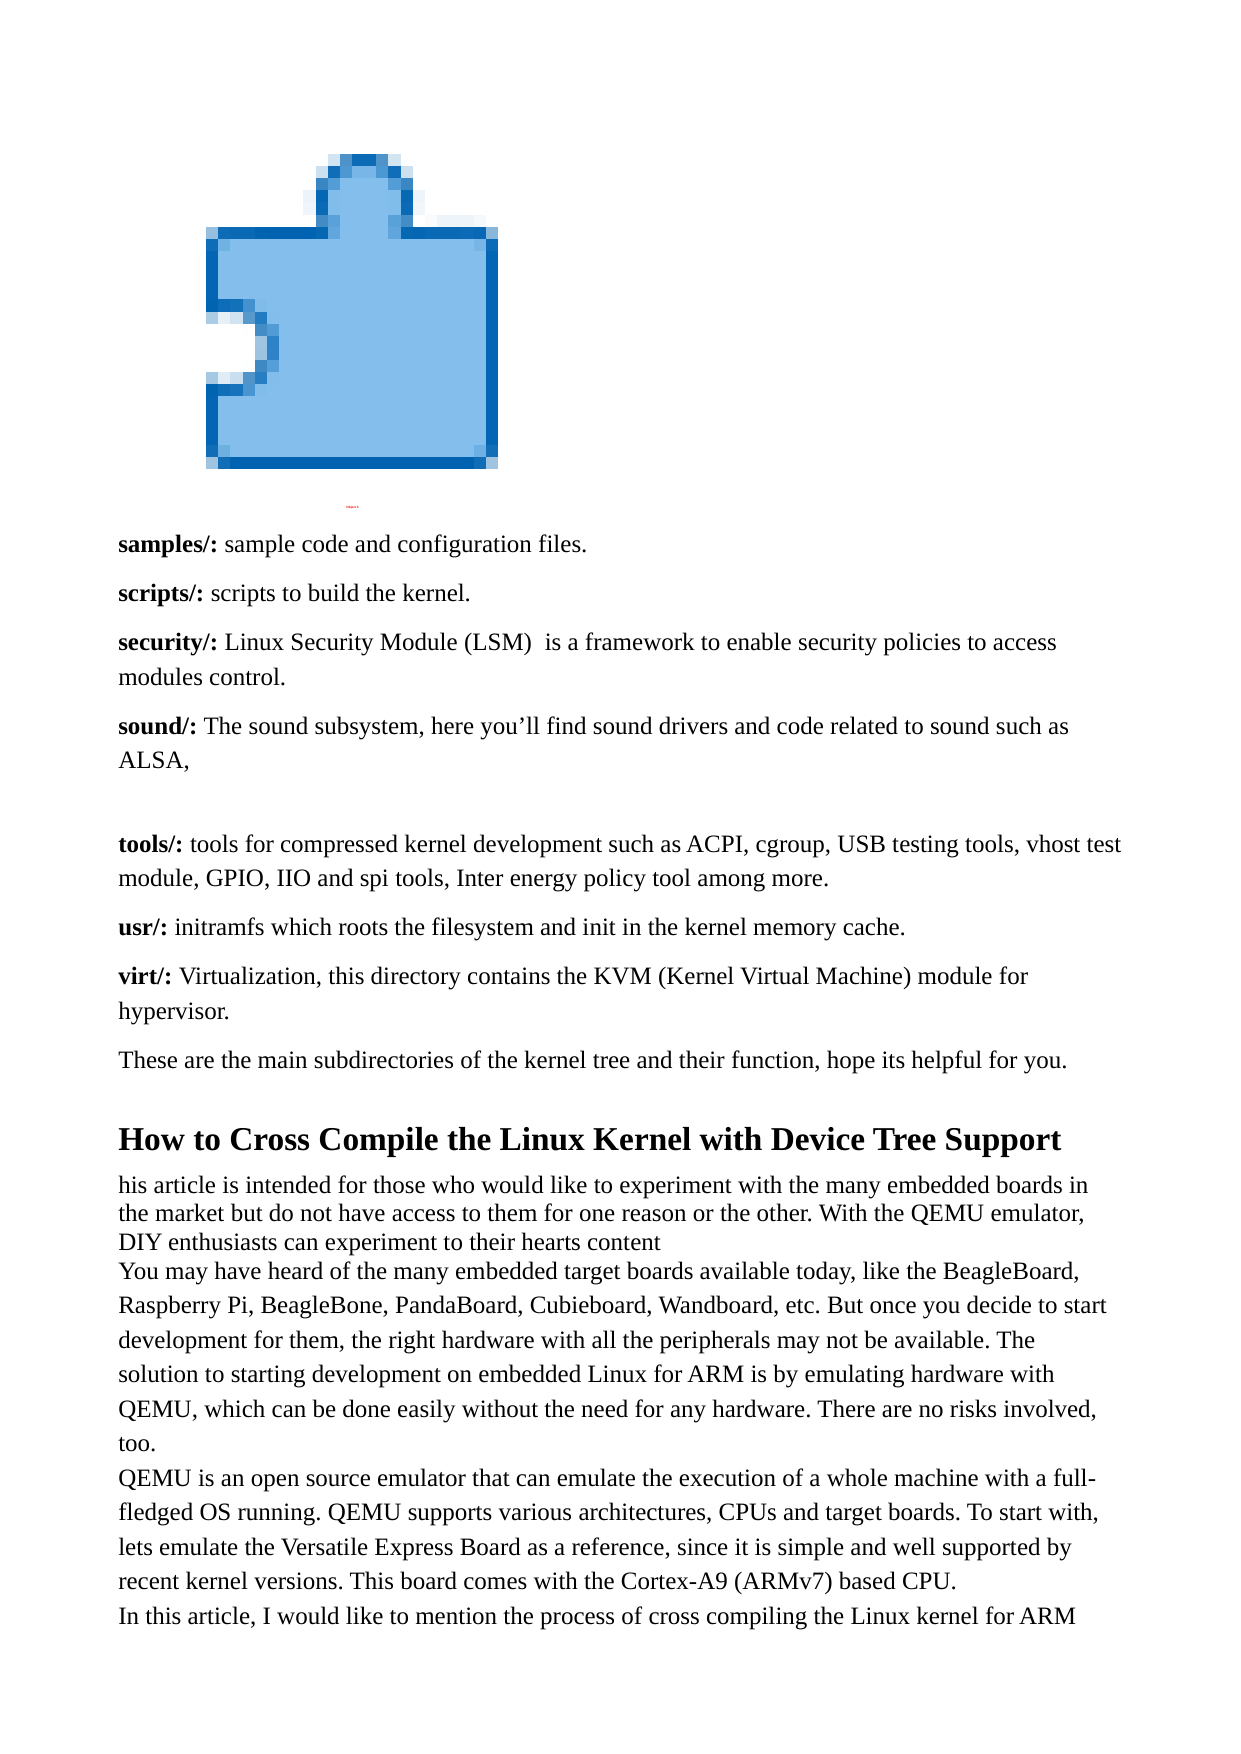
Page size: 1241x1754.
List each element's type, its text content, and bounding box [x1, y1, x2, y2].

text virt/: Virtualization, this directory contains the KVM (Kernel Virtual Machine) module for hypervisor. [118, 961, 1122, 1024]
text tools/: tools for compressed kernel development such as ACPI, cgroup, USB testing tools, vhost test module, GPIO, IIO and spi tools, Inter energy policy tool among more. [118, 794, 1122, 892]
text You may have heard of the many embedded target boards available today, like the BeagleBoard, Raspberry Pi, BeagleBone, PandaBoard, Cubieboard, Wandboard, etc. But once you decide to start development for them, the right hardware with all the peripherals may not be available. The solution to starting development on embedded Linux for ARM is by emulating hardware with QEMU, which can be done easily without the need for any hardware. There are no risks involved, too. QEMU is an open source emulator that can emulate the execution of a whole machine with a full-fledged OS running. QEMU supports various architectures, CPUs and target boards. To start with, lets emulate the Versatile Express Board as a reference, since it is simple and well supported by recent kernel versions. This board comes with the Cortex-A9 (ARMv7) based CPU. In this article, I would like to mention the process of cross compiling the Linux kernel for ARM [118, 1256, 1122, 1629]
text samples/: sample code and configuration files. [118, 529, 1122, 558]
text scripts/: scripts to build the kernel. [118, 578, 1122, 607]
subtitle How to Cross Compile the Linux Kernel with Device Tree Support [118, 1119, 1122, 1157]
text security/: Linux Security Module (LSM) is a framework to enable security policies to access modules control. [118, 627, 1122, 690]
text his article is intended for those who would like to experiment with the many embedded boards in the market but do not have access to them for one reason or the other. With the QEMU emulator, DIY enthusiasts can experiment to their hearts content [118, 1170, 1122, 1256]
text sound/: The sound subsystem, here you’ll find sound drivers and code related to sound such as ALSA, [118, 711, 1122, 774]
text usr/: initramfs which roots the filesystem and init in the kernel memory cache. [118, 912, 1122, 941]
text These are the main subdirectories of the kernel tree and their function, hope its helpful for you. [118, 1045, 1122, 1074]
